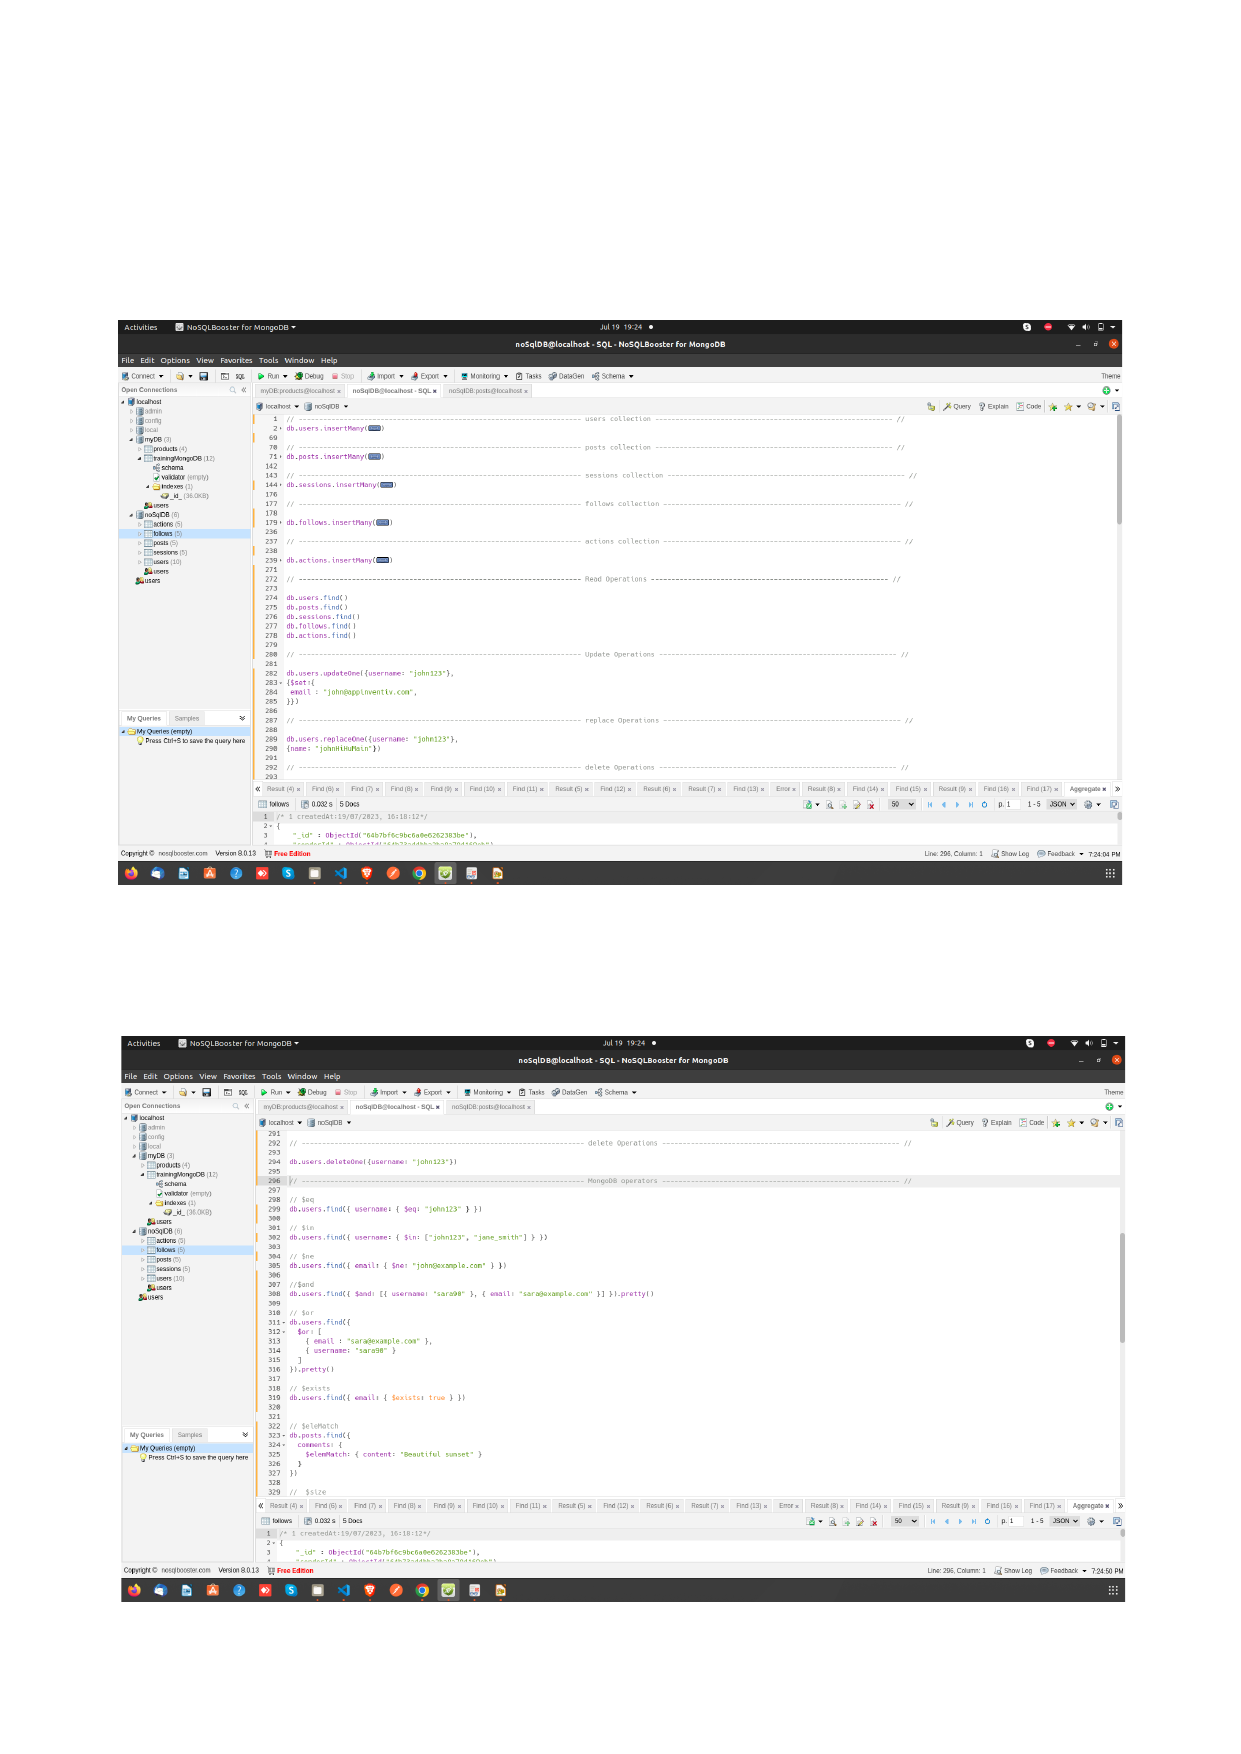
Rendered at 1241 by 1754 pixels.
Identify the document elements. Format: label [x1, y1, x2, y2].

picture [121, 1036, 1126, 1602]
picture [118, 320, 1123, 885]
